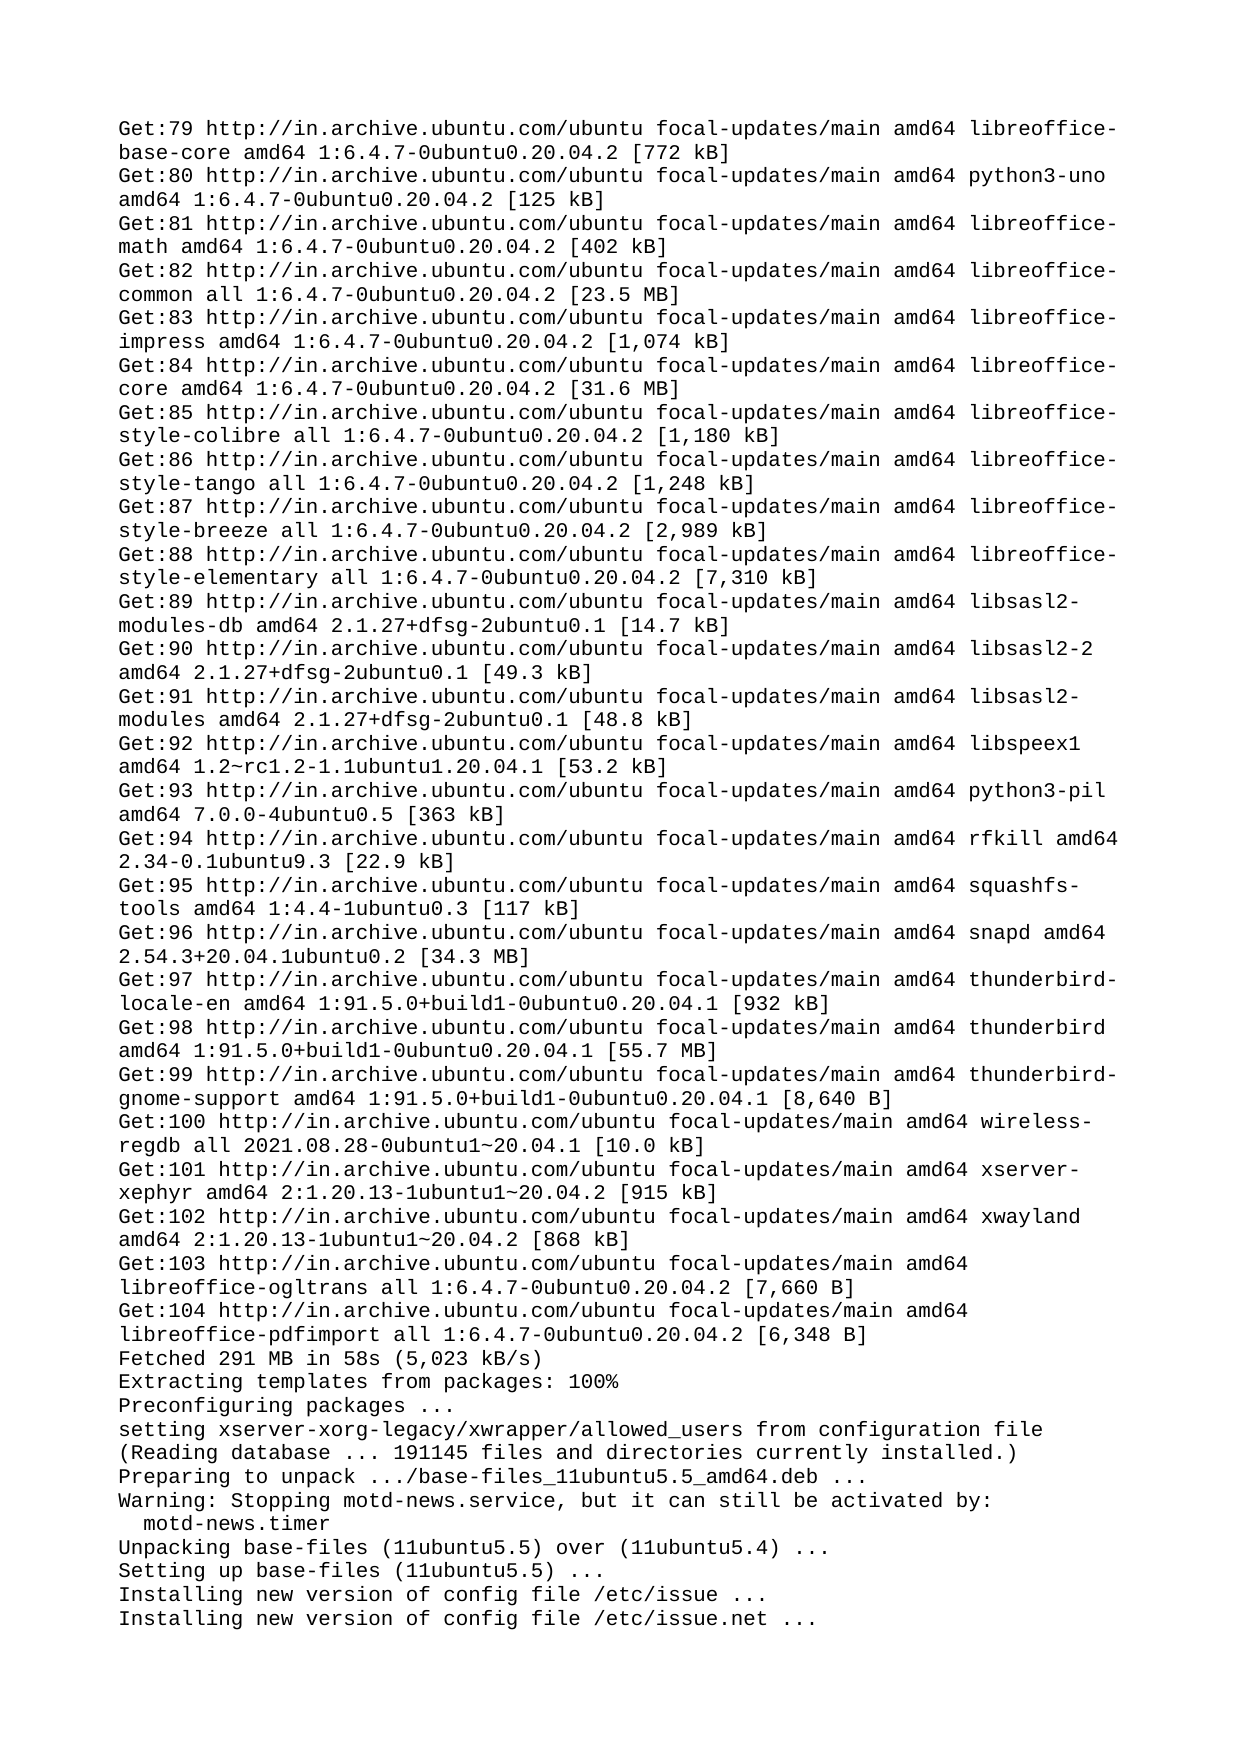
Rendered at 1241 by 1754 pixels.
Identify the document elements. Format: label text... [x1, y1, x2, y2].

text Get:89 http://in.archive.ubuntu.com/ubuntu focal-updates/main amd64 libsasl2-modules-db amd64 2.1.27+dfsg-2ubuntu0.1 [14.7 kB] [118, 591, 1122, 638]
text Get:97 http://in.archive.ubuntu.com/ubuntu focal-updates/main amd64 thunderbird-locale-en amd64 1:91.5.0+build1-0ubuntu0.20.04.1 [932 kB] [118, 969, 1122, 1017]
text motd-news.timer [118, 1513, 1122, 1537]
text Get:79 http://in.archive.ubuntu.com/ubuntu focal-updates/main amd64 libreoffice-base-core amd64 1:6.4.7-0ubuntu0.20.04.2 [772 kB] [118, 118, 1122, 165]
text Get:83 http://in.archive.ubuntu.com/ubuntu focal-updates/main amd64 libreoffice-impress amd64 1:6.4.7-0ubuntu0.20.04.2 [1,074 kB] [118, 307, 1122, 354]
text setting xserver-xorg-legacy/xwrapper/allowed_users from configuration file [118, 1419, 1122, 1442]
text Get:99 http://in.archive.ubuntu.com/ubuntu focal-updates/main amd64 thunderbird-gnome-support amd64 1:91.5.0+build1-0ubuntu0.20.04.1 [8,640 B] [118, 1064, 1122, 1111]
text Fetched 291 MB in 58s (5,023 kB/s) [118, 1348, 1122, 1371]
text Get:96 http://in.archive.ubuntu.com/ubuntu focal-updates/main amd64 snapd amd64 2.54.3+20.04.1ubuntu0.2 [34.3 MB] [118, 922, 1122, 969]
text Get:98 http://in.archive.ubuntu.com/ubuntu focal-updates/main amd64 thunderbird amd64 1:91.5.0+build1-0ubuntu0.20.04.1 [55.7 MB] [118, 1017, 1122, 1064]
text Preconfiguring packages ... [118, 1395, 1122, 1419]
text Get:100 http://in.archive.ubuntu.com/ubuntu focal-updates/main amd64 wireless-regdb all 2021.08.28-0ubuntu1~20.04.1 [10.0 kB] [118, 1111, 1122, 1158]
text Get:95 http://in.archive.ubuntu.com/ubuntu focal-updates/main amd64 squashfs-tools amd64 1:4.4-1ubuntu0.3 [117 kB] [118, 875, 1122, 922]
text Get:93 http://in.archive.ubuntu.com/ubuntu focal-updates/main amd64 python3-pil amd64 7.0.0-4ubuntu0.5 [363 kB] [118, 780, 1122, 827]
text Get:104 http://in.archive.ubuntu.com/ubuntu focal-updates/main amd64 libreoffice-pdfimport all 1:6.4.7-0ubuntu0.20.04.2 [6,348 B] [118, 1300, 1122, 1348]
text Setting up base-files (11ubuntu5.5) ... [118, 1561, 1122, 1584]
text Get:101 http://in.archive.ubuntu.com/ubuntu focal-updates/main amd64 xserver-xephyr amd64 2:1.20.13-1ubuntu1~20.04.2 [915 kB] [118, 1158, 1122, 1206]
text Installing new version of config file /etc/issue ... [118, 1584, 1122, 1608]
text Preparing to unpack .../base-files_11ubuntu5.5_amd64.deb ... [118, 1466, 1122, 1489]
text Get:90 http://in.archive.ubuntu.com/ubuntu focal-updates/main amd64 libsasl2-2 amd64 2.1.27+dfsg-2ubuntu0.1 [49.3 kB] [118, 638, 1122, 686]
text Get:102 http://in.archive.ubuntu.com/ubuntu focal-updates/main amd64 xwayland amd64 2:1.20.13-1ubuntu1~20.04.2 [868 kB] [118, 1206, 1122, 1253]
text Get:94 http://in.archive.ubuntu.com/ubuntu focal-updates/main amd64 rfkill amd64 2.34-0.1ubuntu9.3 [22.9 kB] [118, 827, 1122, 875]
text Get:80 http://in.archive.ubuntu.com/ubuntu focal-updates/main amd64 python3-uno amd64 1:6.4.7-0ubuntu0.20.04.2 [125 kB] [118, 165, 1122, 213]
text (Reading database ... 191145 files and directories currently installed.) [118, 1442, 1122, 1466]
text Unpacking base-files (11ubuntu5.5) over (11ubuntu5.4) ... [118, 1537, 1122, 1561]
text Get:84 http://in.archive.ubuntu.com/ubuntu focal-updates/main amd64 libreoffice-core amd64 1:6.4.7-0ubuntu0.20.04.2 [31.6 MB] [118, 354, 1122, 402]
text Installing new version of config file /etc/issue.net ... [118, 1608, 1122, 1631]
text Get:85 http://in.archive.ubuntu.com/ubuntu focal-updates/main amd64 libreoffice-style-colibre all 1:6.4.7-0ubuntu0.20.04.2 [1,180 kB] [118, 402, 1122, 449]
text Warning: Stopping motd-news.service, but it can still be activated by: [118, 1489, 1122, 1513]
text Get:92 http://in.archive.ubuntu.com/ubuntu focal-updates/main amd64 libspeex1 amd64 1.2~rc1.2-1.1ubuntu1.20.04.1 [53.2 kB] [118, 733, 1122, 780]
text Get:82 http://in.archive.ubuntu.com/ubuntu focal-updates/main amd64 libreoffice-common all 1:6.4.7-0ubuntu0.20.04.2 [23.5 MB] [118, 260, 1122, 307]
text Get:91 http://in.archive.ubuntu.com/ubuntu focal-updates/main amd64 libsasl2-modules amd64 2.1.27+dfsg-2ubuntu0.1 [48.8 kB] [118, 686, 1122, 733]
text Get:81 http://in.archive.ubuntu.com/ubuntu focal-updates/main amd64 libreoffice-math amd64 1:6.4.7-0ubuntu0.20.04.2 [402 kB] [118, 213, 1122, 260]
text Extracting templates from packages: 100% [118, 1371, 1122, 1395]
text Get:87 http://in.archive.ubuntu.com/ubuntu focal-updates/main amd64 libreoffice-style-breeze all 1:6.4.7-0ubuntu0.20.04.2 [2,989 kB] [118, 496, 1122, 544]
text Get:103 http://in.archive.ubuntu.com/ubuntu focal-updates/main amd64 libreoffice-ogltrans all 1:6.4.7-0ubuntu0.20.04.2 [7,660 B] [118, 1253, 1122, 1300]
text Get:88 http://in.archive.ubuntu.com/ubuntu focal-updates/main amd64 libreoffice-style-elementary all 1:6.4.7-0ubuntu0.20.04.2 [7,310 kB] [118, 544, 1122, 591]
text Get:86 http://in.archive.ubuntu.com/ubuntu focal-updates/main amd64 libreoffice-style-tango all 1:6.4.7-0ubuntu0.20.04.2 [1,248 kB] [118, 449, 1122, 496]
